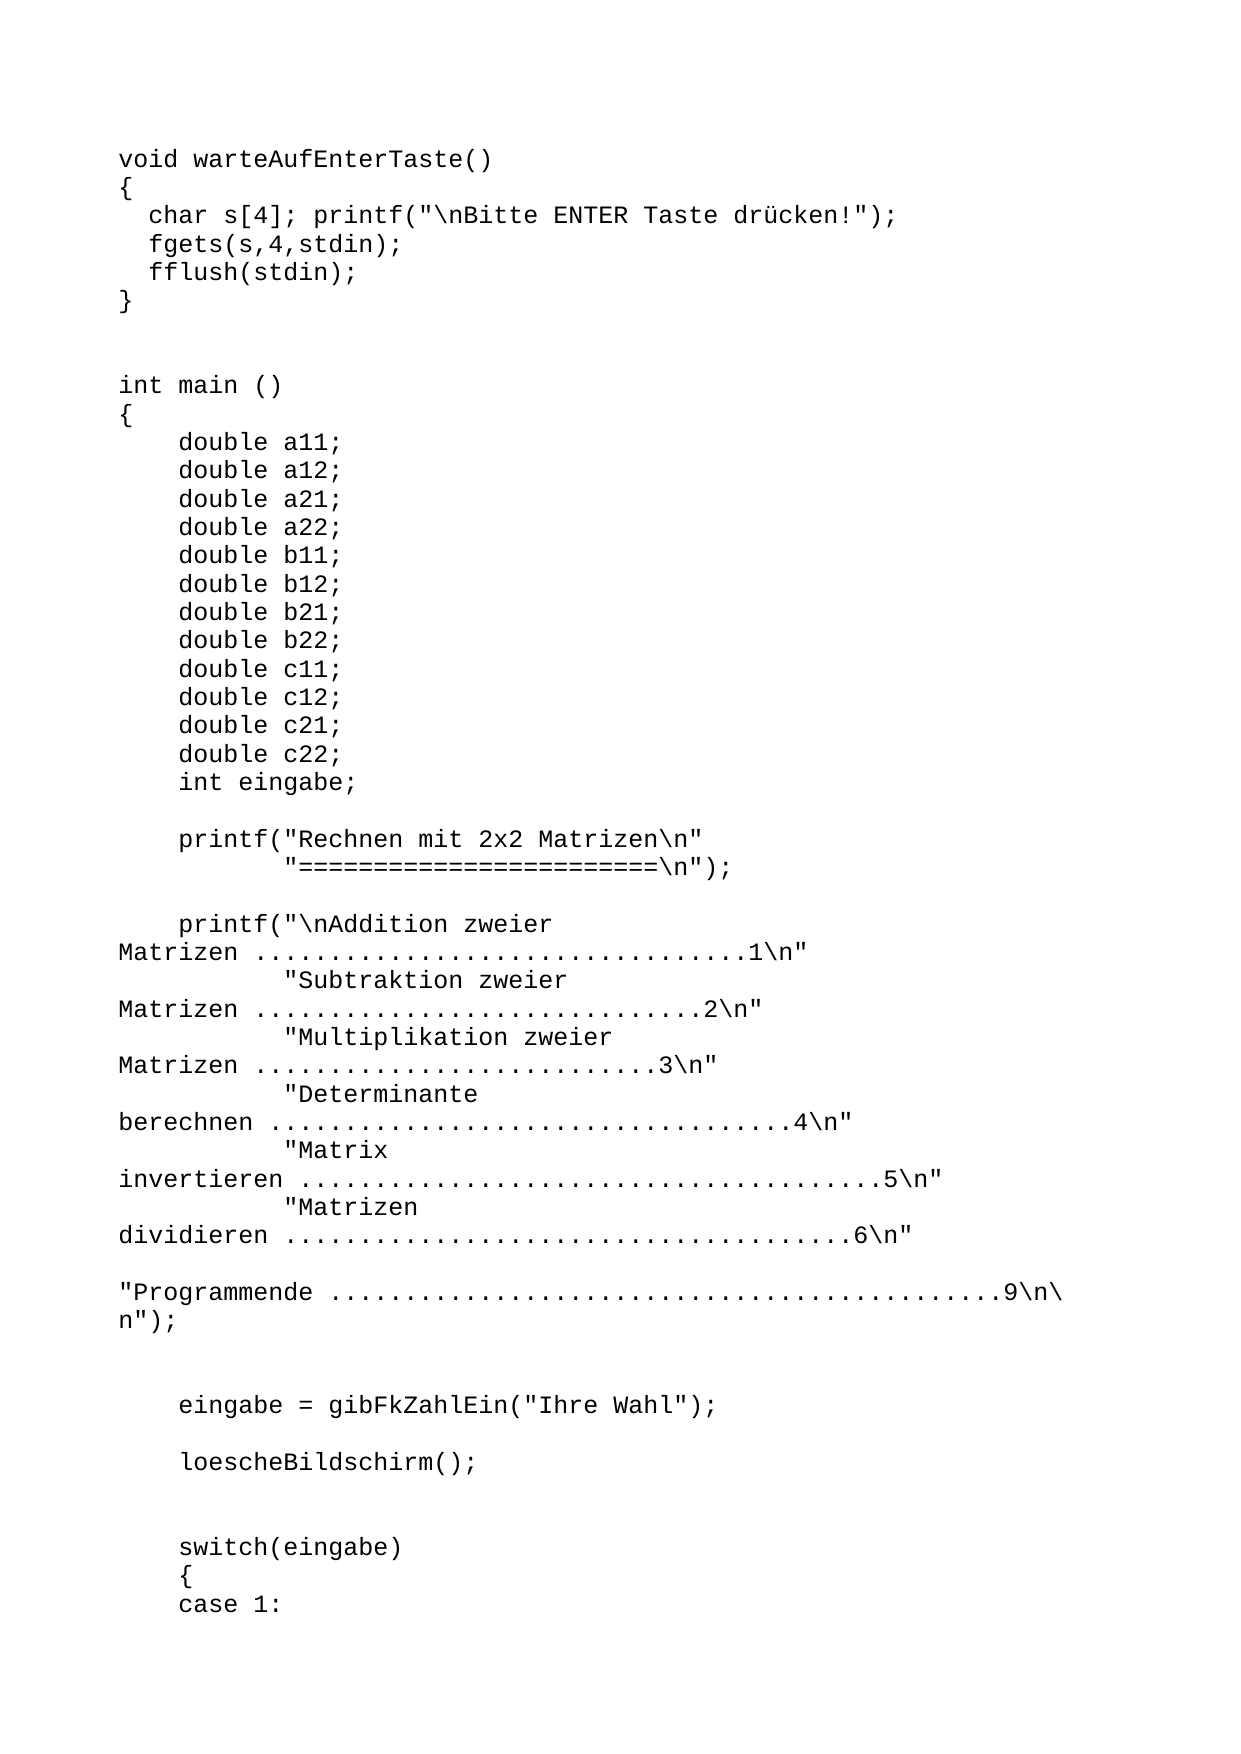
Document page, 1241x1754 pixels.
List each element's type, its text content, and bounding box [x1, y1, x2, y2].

text switch(eingabe) [118, 1535, 1122, 1563]
text double c21; [118, 713, 1122, 741]
text double c11; [118, 656, 1122, 685]
text double a22; [118, 515, 1122, 543]
text char s[4]; printf("\nBitte ENTER Taste drücken!"); [118, 203, 1122, 231]
text "Matrizen dividieren ......................................6\n" [118, 1195, 1122, 1251]
text double a12; [118, 458, 1122, 486]
text eingabe = gibFkZahlEin("Ihre Wahl"); [118, 1393, 1122, 1421]
text fgets(s,4,stdin); [118, 231, 1122, 260]
text double a21; [118, 486, 1122, 515]
text "Multiplikation zweier Matrizen ...........................3\n" [118, 1025, 1122, 1081]
text double b22; [118, 628, 1122, 656]
text printf("Rechnen mit 2x2 Matrizen\n" [118, 826, 1122, 855]
text double c22; [118, 741, 1122, 770]
text double c12; [118, 685, 1122, 713]
text double a11; [118, 430, 1122, 458]
text int eingabe; [118, 770, 1122, 798]
text double b11; [118, 543, 1122, 571]
text void warteAufEnterTaste() [118, 146, 1122, 175]
text int main () [118, 373, 1122, 401]
text "Matrix invertieren .......................................5\n" [118, 1138, 1122, 1195]
text double b21; [118, 600, 1122, 628]
text printf("\nAddition zweier Matrizen .................................1\n" [118, 911, 1122, 968]
text double b12; [118, 571, 1122, 600]
text { [118, 1563, 1122, 1591]
text loescheBildschirm(); [118, 1450, 1122, 1478]
text case 1: [118, 1591, 1122, 1620]
text { [118, 401, 1122, 430]
text "Subtraktion zweier Matrizen ..............................2\n" [118, 968, 1122, 1025]
text "Programmende .............................................9\n\n"); [118, 1251, 1122, 1336]
text } [118, 288, 1122, 316]
text "Determinante berechnen ...................................4\n" [118, 1081, 1122, 1138]
text "========================\n"); [118, 855, 1122, 883]
text fflush(stdin); [118, 260, 1122, 288]
text { [118, 175, 1122, 203]
